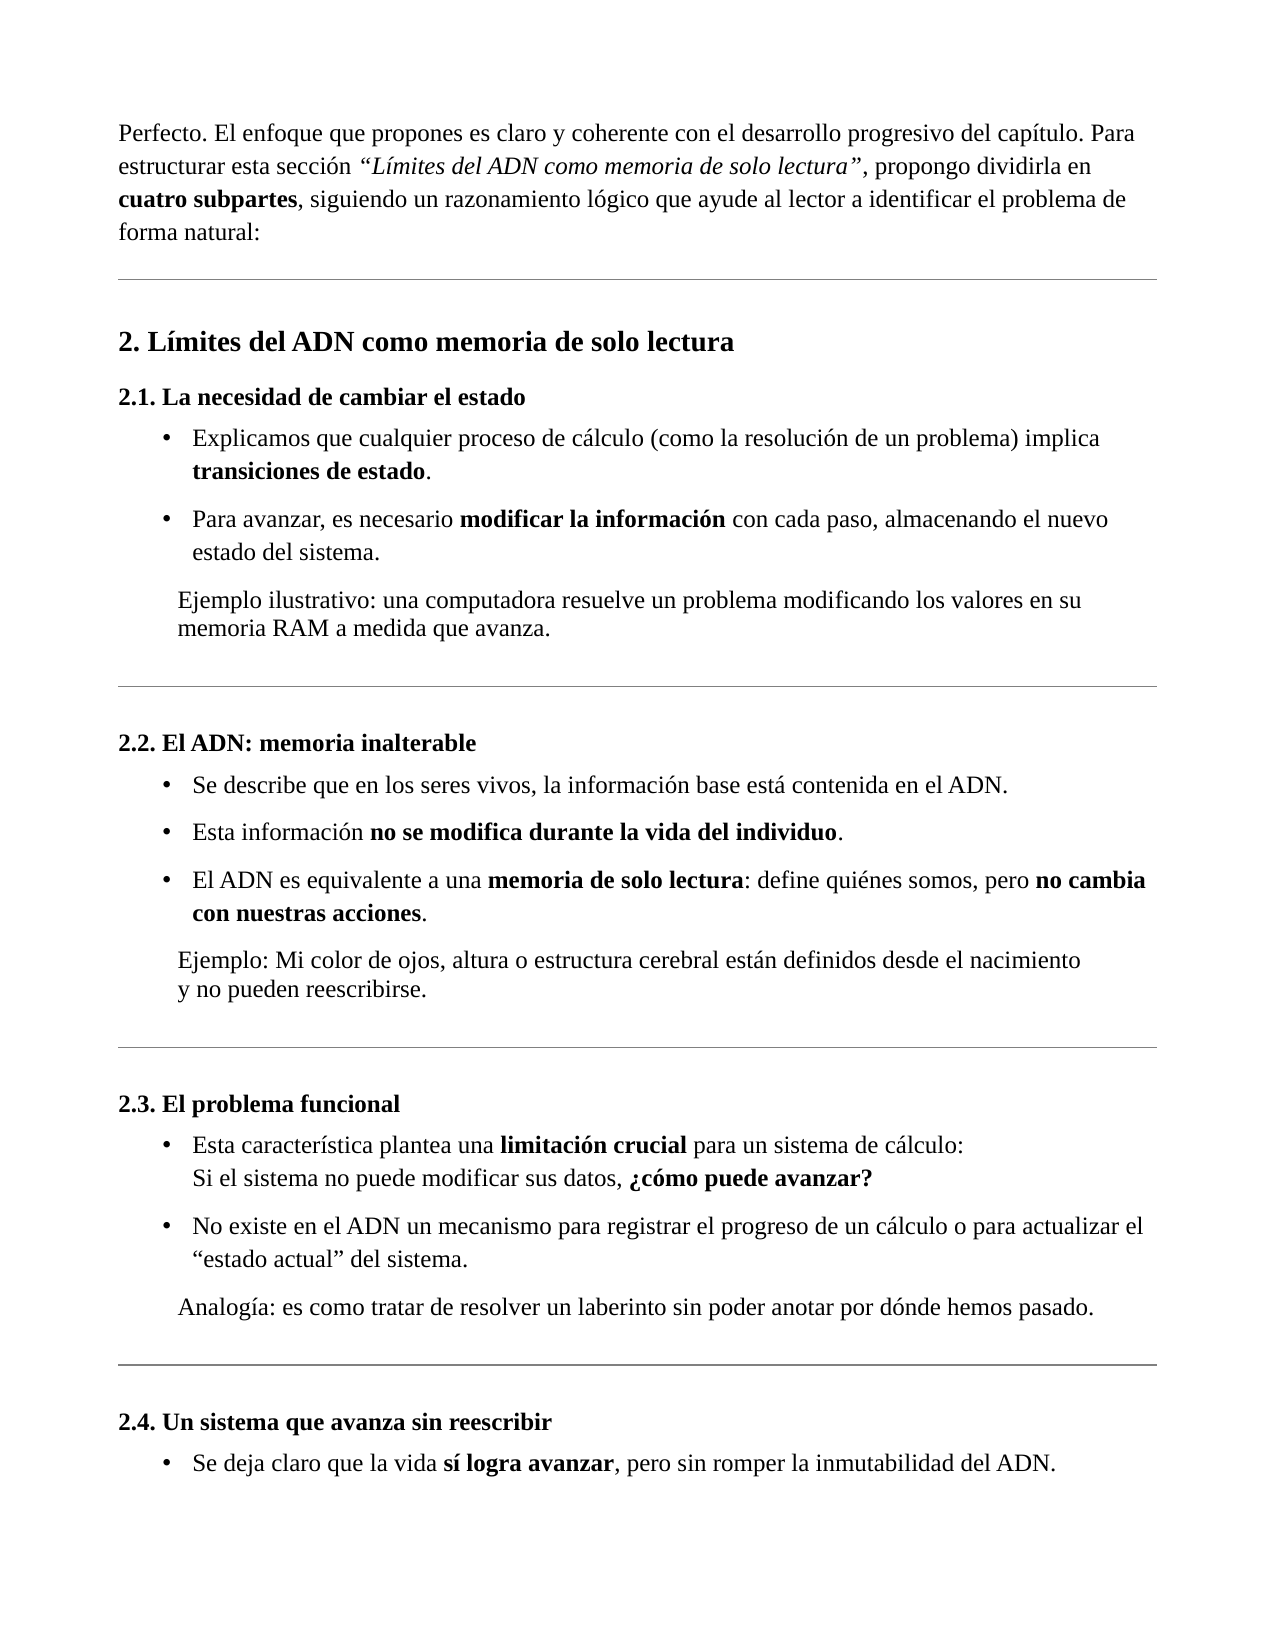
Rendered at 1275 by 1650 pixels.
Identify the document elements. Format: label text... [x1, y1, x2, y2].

subtitle 2.2. El ADN: memoria inalterable [118, 728, 1157, 757]
list No existe en el ADN un mecanismo para registrar el progreso de un cálculo o para actualizar el “estado actual” del sistema. [162, 1211, 1157, 1273]
subtitle 2.4. Un sistema que avanza sin reescribir [118, 1407, 1157, 1436]
text Perfecto. El enfoque que propones es claro y coherente con el desarrollo progresivo del capítulo. Para estructurar esta sección “Límites del ADN como memoria de solo lectura”, propongo dividirla en cuatro subpartes, siguiendo un razonamiento lógico que ayude al lector a identificar el problema de forma natural: [118, 118, 1157, 246]
list El ADN es equivalente a una memoria de solo lectura: define quiénes somos, pero no cambia con nuestras acciones. [162, 865, 1157, 927]
list Se deja claro que la vida sí logra avanzar, pero sin romper la inmutabilidad del ADN. [162, 1448, 1157, 1477]
text Ejemplo: Mi color de ojos, altura o estructura cerebral están definidos desde el nacimiento y no pueden reescribirse. [177, 946, 1098, 1003]
text Analogía: es como tratar de resolver un laberinto sin poder anotar por dónde hemos pasado. [177, 1292, 1098, 1321]
list Se describe que en los seres vivos, la información base está contenida en el ADN. [162, 770, 1157, 798]
list Esta información no se modifica durante la vida del individuo. [162, 817, 1157, 846]
list Para avanzar, es necesario modificar la información con cada paso, almacenando el nuevo estado del sistema. [162, 504, 1157, 566]
subtitle 2.3. El problema funcional [118, 1089, 1157, 1118]
list Esta característica plantea una limitación crucial para un sistema de cálculo: Si el sistema no puede modificar sus datos, ¿cómo puede avanzar? [162, 1131, 1157, 1192]
subtitle 2.1. La necesidad de cambiar el estado [118, 382, 1157, 411]
text Ejemplo ilustrativo: una computadora resuelve un problema modificando los valores en su memoria RAM a medida que avanza. [177, 585, 1098, 642]
list Explicamos que cualquier proceso de cálculo (como la resolución de un problema) implica transiciones de estado. [162, 423, 1157, 485]
subtitle 2. Límites del ADN como memoria de solo lectura [118, 324, 1157, 357]
